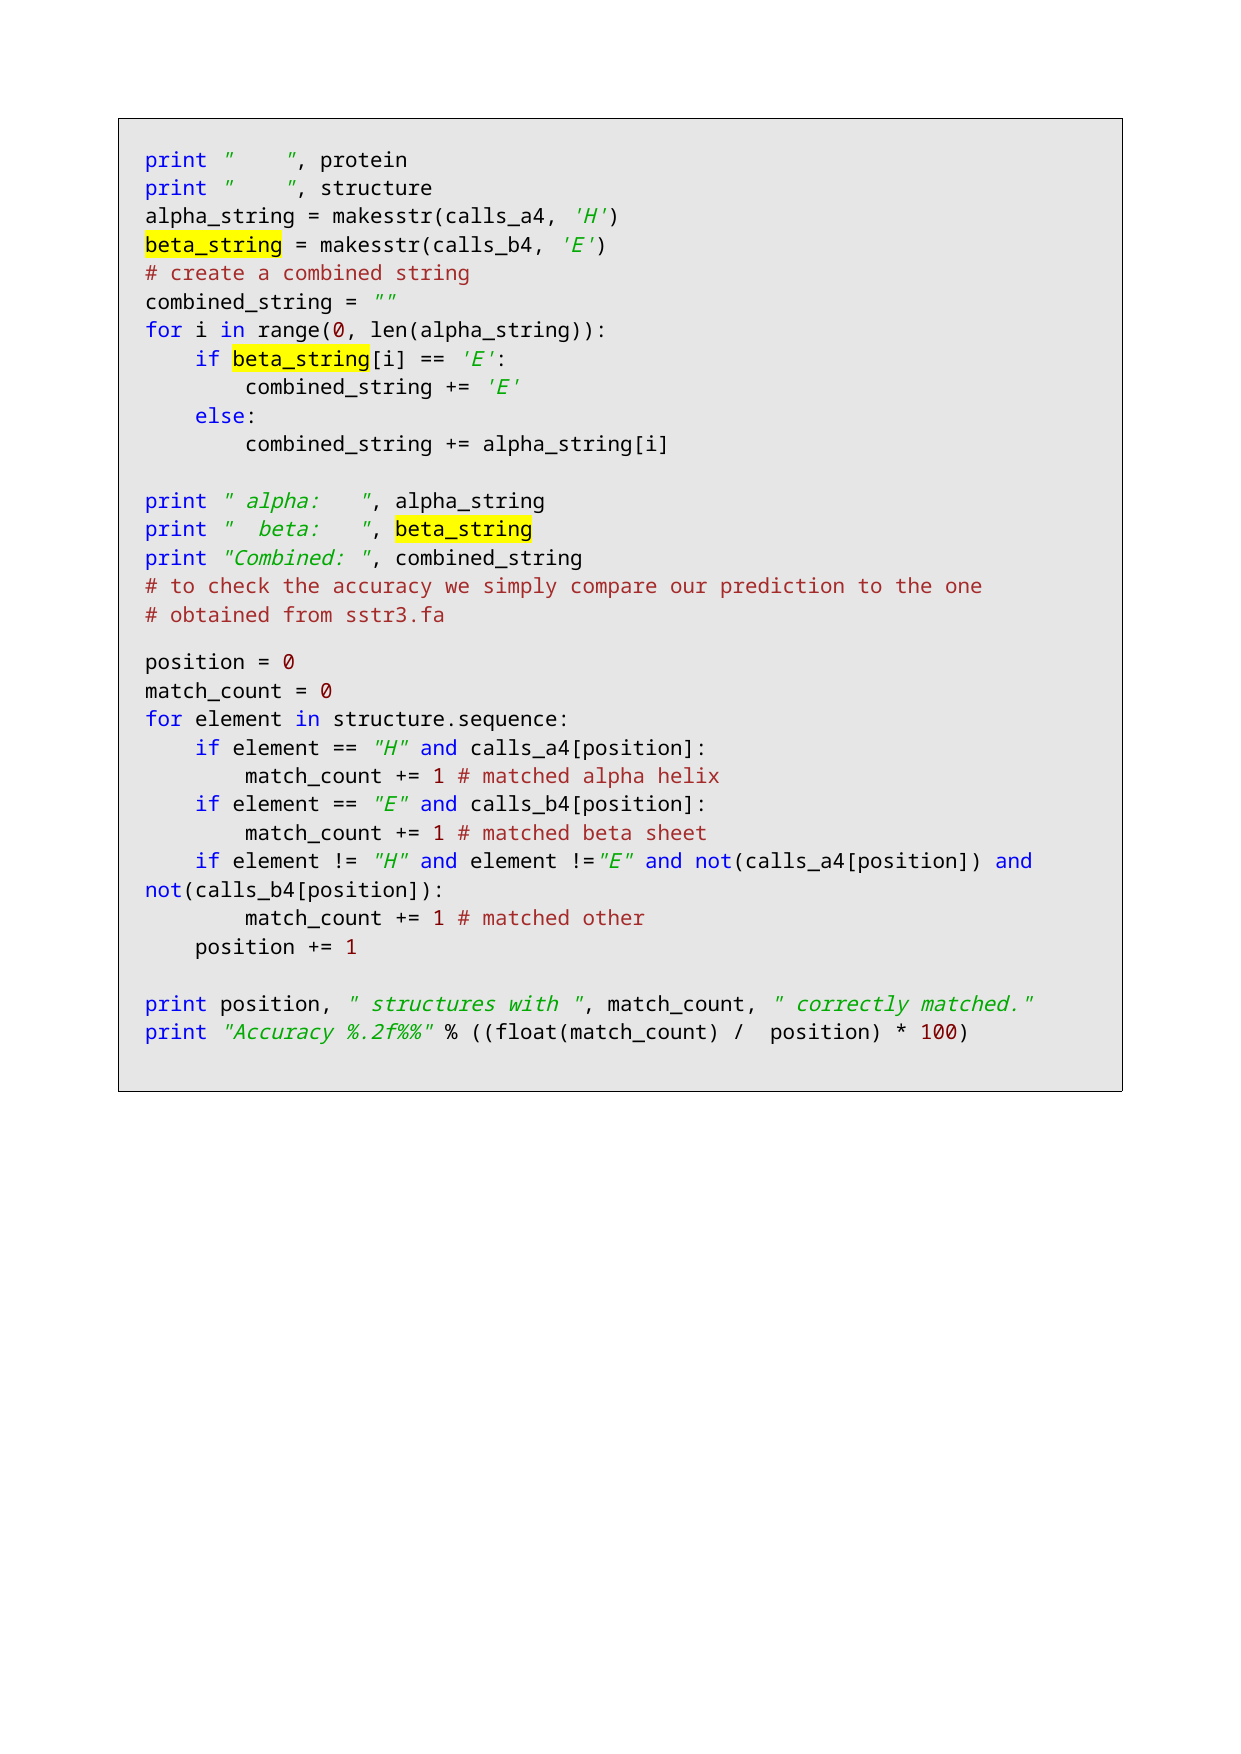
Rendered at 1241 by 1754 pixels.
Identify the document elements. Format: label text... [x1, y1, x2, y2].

text if element == "H" and calls_a4[position]: [119, 706, 1122, 734]
text position = 0 [119, 621, 1122, 649]
text combined_string += 'E' [119, 346, 1122, 374]
text combined_string = "" [119, 260, 1122, 289]
text match_count += 1 # matched beta sheet [119, 791, 1122, 820]
text combined_string += alpha_string[i] [119, 402, 1122, 431]
text print " ", protein [119, 119, 1122, 147]
text # to check the accuracy we simply compare our prediction to the one [119, 545, 1122, 573]
text else: [119, 374, 1122, 402]
text # create a combined string [119, 232, 1122, 260]
text print position, " structures with ", match_count, " correctly matched." [119, 962, 1122, 990]
text if element == "E" and calls_b4[position]: [119, 763, 1122, 791]
text match_count = 0 [119, 649, 1122, 678]
text print "Accuracy %.2f%%" % ((float(match_count) / position) * 100) [119, 990, 1122, 1019]
text alpha_string = makesstr(calls_a4, 'H') [119, 175, 1122, 203]
text for i in range(0, len(alpha_string)): [119, 289, 1122, 317]
text position += 1 [119, 905, 1122, 933]
text print " beta: ", beta_string [119, 488, 1122, 516]
text if element != "H" and element !="E" and not(calls_a4[position]) and not(calls_b4[position]): [119, 820, 1122, 877]
text # obtained from sstr3.fa [119, 573, 1122, 602]
text print " ", structure [119, 147, 1122, 175]
text match_count += 1 # matched other [119, 877, 1122, 905]
text beta_string = makesstr(calls_b4, 'E') [119, 203, 1122, 232]
text if beta_string[i] == 'E': [119, 317, 1122, 346]
text print " alpha: ", alpha_string [119, 459, 1122, 488]
text for element in structure.sequence: [119, 678, 1122, 706]
text match_count += 1 # matched alpha helix [119, 734, 1122, 763]
text print "Combined: ", combined_string [119, 516, 1122, 545]
